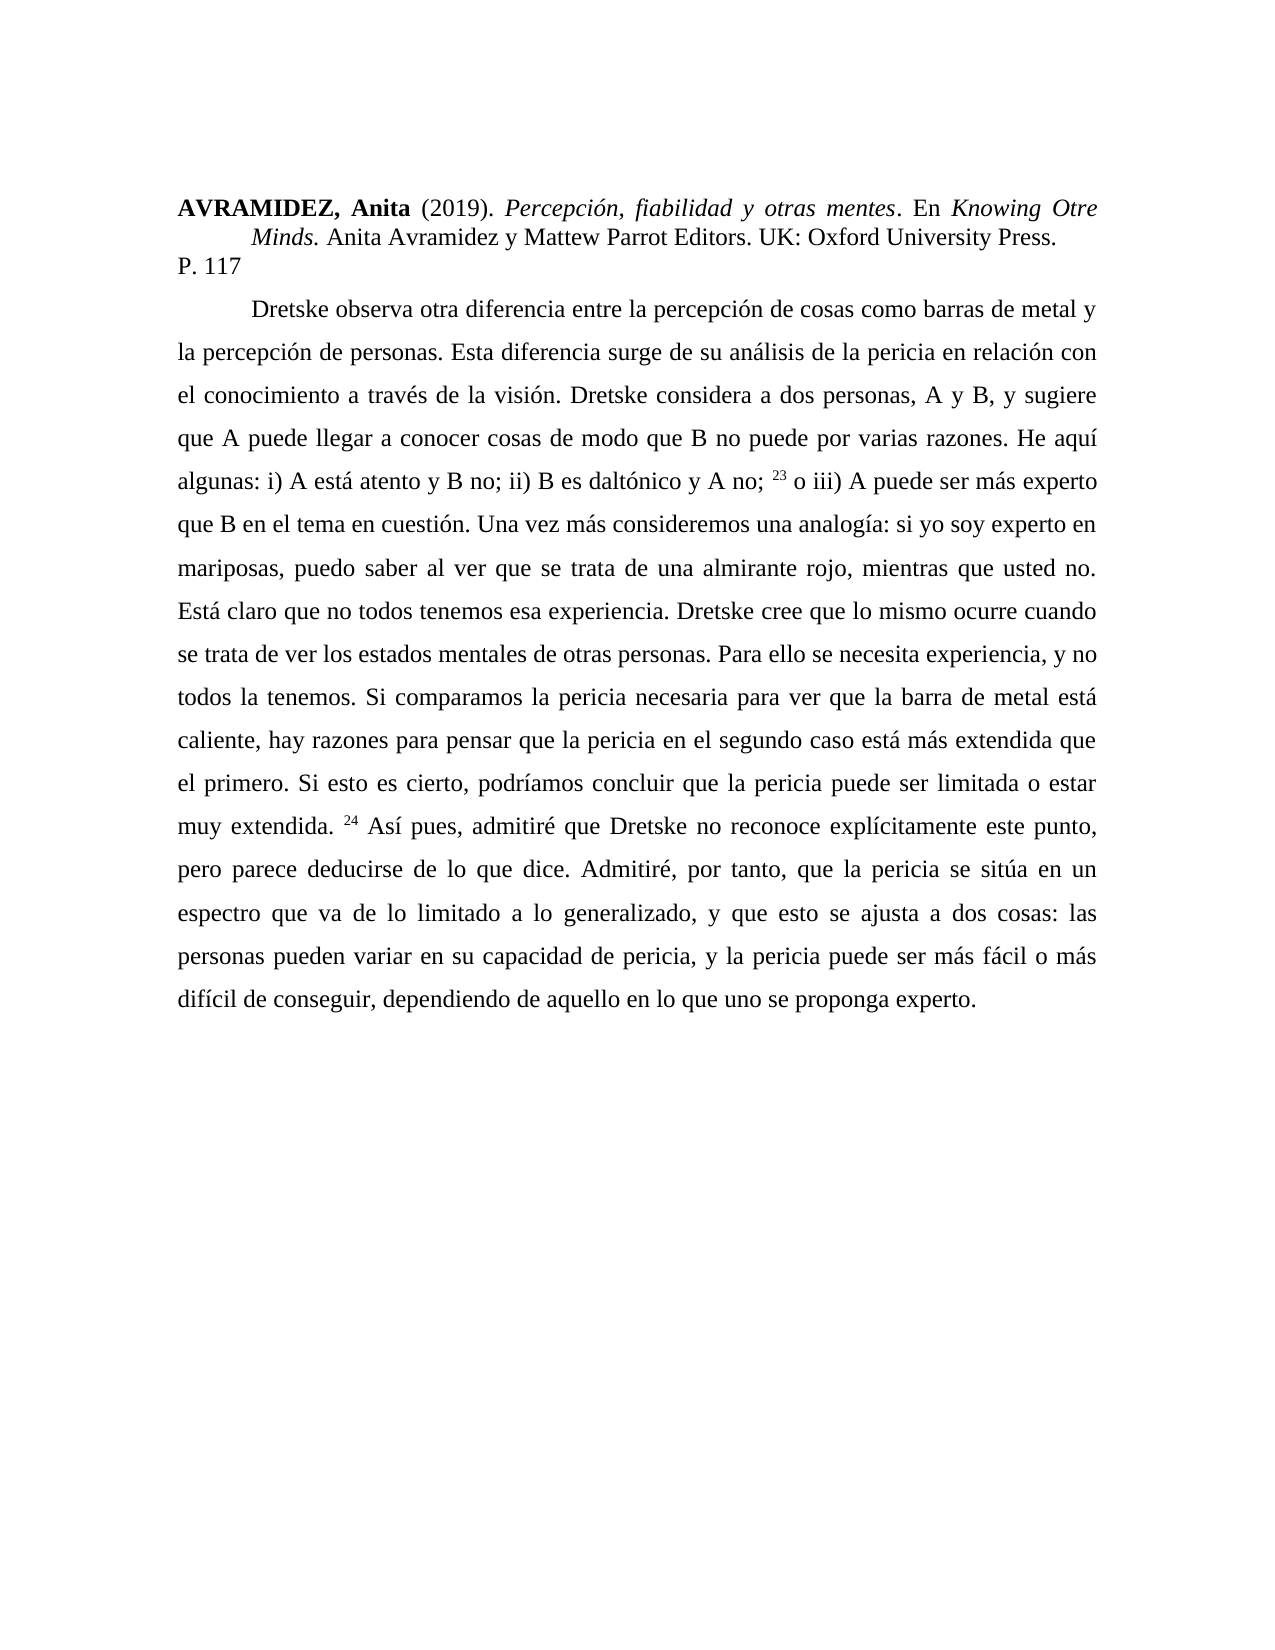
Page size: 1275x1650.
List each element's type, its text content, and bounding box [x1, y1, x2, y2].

text AVRAMIDEZ, Anita (2019). Percepción, fiabilidad y otras mentes. En Knowing Otre Minds. Anita Avramidez y Mattew Parrot Editors. UK: Oxford University Press. [177, 193, 1098, 251]
text Dretske observa otra diferencia entre la percepción de cosas como barras de metal y la percepción de personas. Esta diferencia surge de su análisis de la pericia en relación con el conocimiento a través de la visión. Dretske considera a dos personas, A y B, y sugiere que A puede llegar a conocer cosas de modo que B no puede por varias razones. He aquí algunas: i) A está atento y B no; ii) B es daltónico y A no; 23 o iii) A puede ser más experto que B en el tema en cuestión. Una vez más consideremos una analogía: si yo soy experto en mariposas, puedo saber al ver que se trata de una almirante rojo, mientras que usted no. Está claro que no todos tenemos esa experiencia. Dretske cree que lo mismo ocurre cuando se trata de ver los estados mentales de otras personas. Para ello se necesita experiencia, y no todos la tenemos. Si comparamos la pericia necesaria para ver que la barra de metal está caliente, hay razones para pensar que la pericia en el segundo caso está más extendida que el primero. Si esto es cierto, podríamos concluir que la pericia puede ser limitada o estar muy extendida. 24 Así pues, admitiré que Dretske no reconoce explícitamente este punto, pero parece deducirse de lo que dice. Admitiré, por tanto, que la pericia se sitúa en un espectro que va de lo limitado a lo generalizado, y que esto se ajusta a dos cosas: las personas pueden variar en su capacidad de pericia, y la pericia puede ser más fácil o más difícil de conseguir, dependiendo de aquello en lo que uno se proponga experto. [177, 294, 1098, 1013]
text P. 117 [177, 251, 1098, 279]
